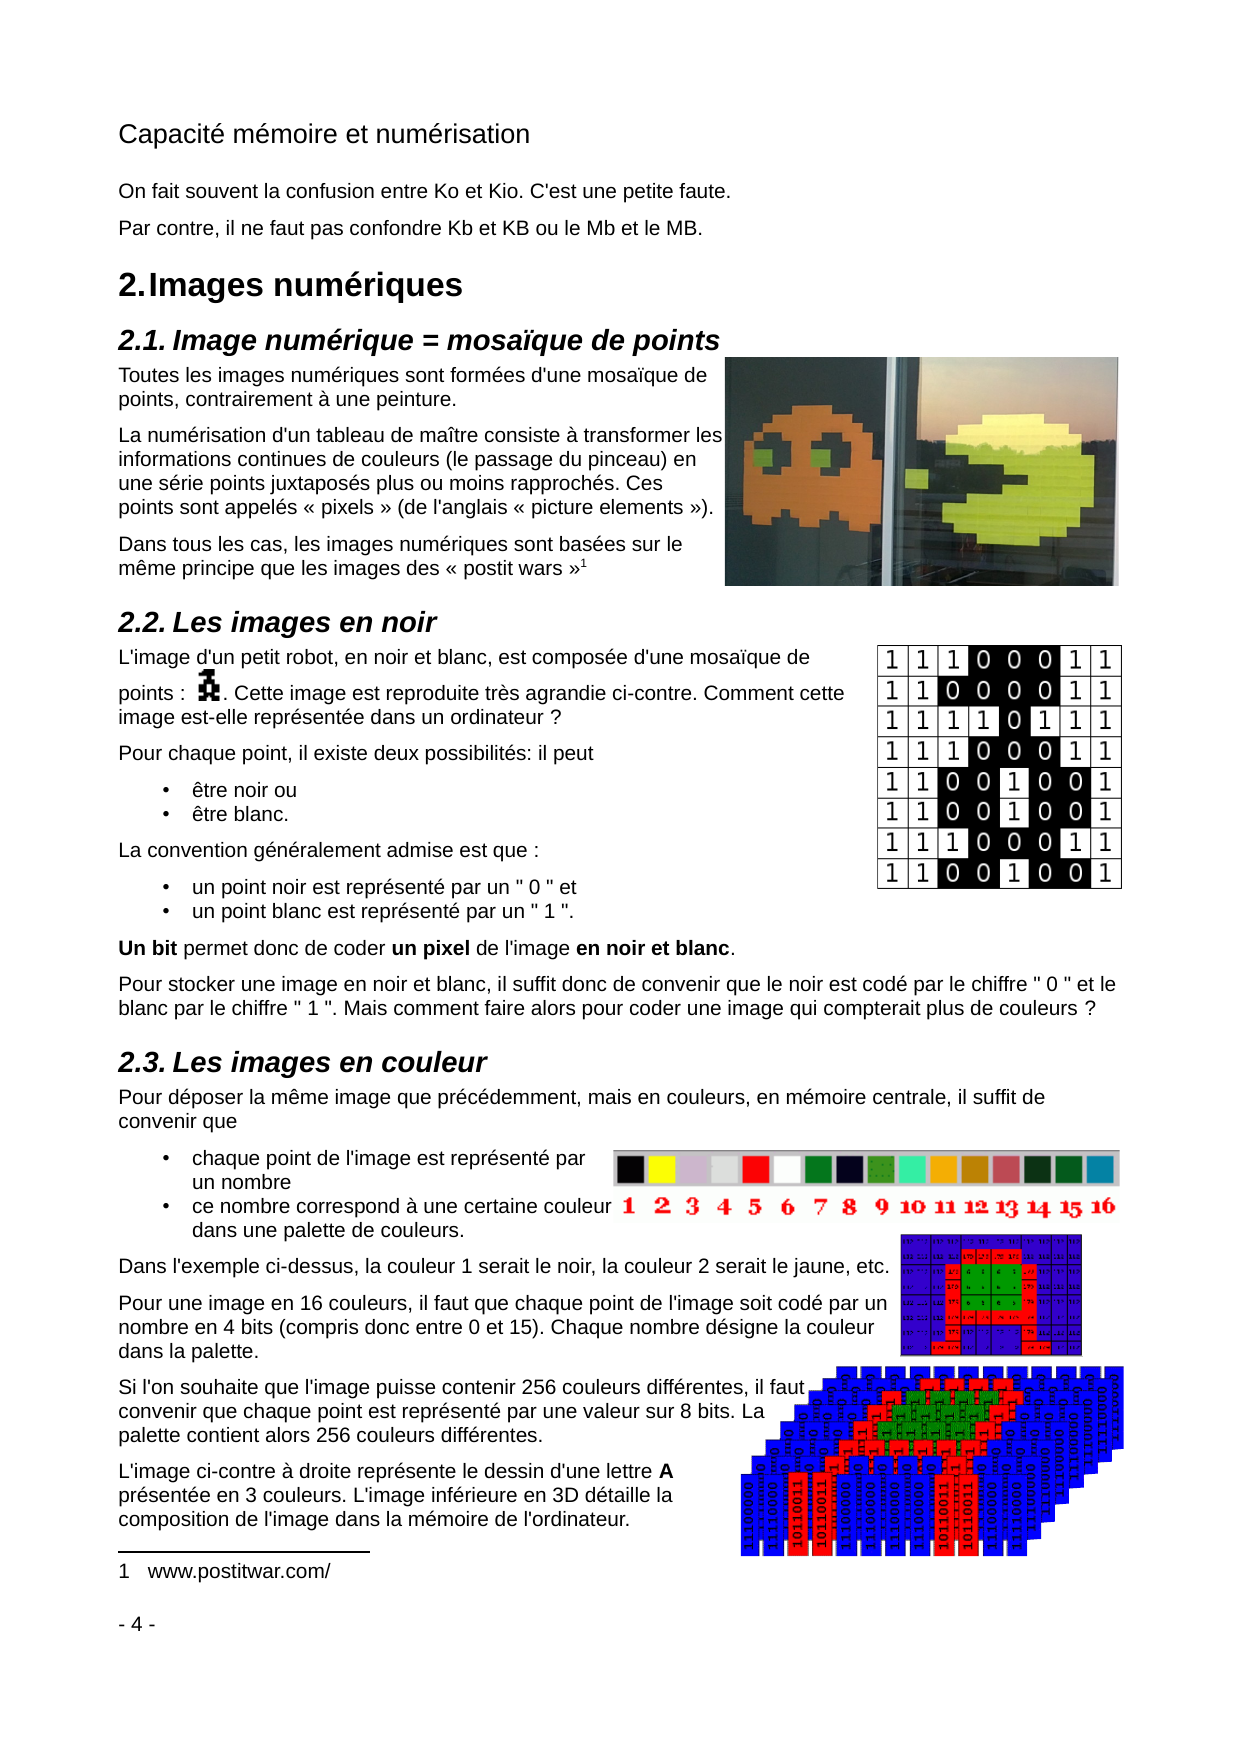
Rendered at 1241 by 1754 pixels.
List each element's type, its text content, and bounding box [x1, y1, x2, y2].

text Un bit permet donc de coder un pixel de l'image en noir et blanc. [118, 935, 1122, 959]
text Pour stocker une image en noir et blanc, il suffit donc de convenir que le noir est codé par le chiffre " 0 " et le blanc par le chiffre " 1 ". Mais comment faire alors pour coder une image qui compterait plus de couleurs ? [118, 972, 1122, 1020]
list un point noir est représenté par un " 0 " et [162, 875, 1122, 899]
picture [740, 1234, 1124, 1557]
text Dans l'exemple ci-dessus, la couleur 1 serait le noir, la couleur 2 serait le jaune, etc. [118, 1254, 900, 1278]
list un point blanc est représenté par un " 1 ". [162, 899, 1122, 923]
text [1042, 1459, 1122, 1531]
text L'image ci-contre à droite représente le dessin d'une lettre A présentée en 3 couleurs. L'image inférieure en 3D détaille la composition de l'image dans la mémoire de l'ordinateur. [118, 1459, 751, 1531]
text Par contre, il ne faut pas confondre Kb et KB ou le Mb et le MB. [118, 215, 1122, 239]
picture [724, 357, 1119, 586]
subtitle Les images en couleur [118, 1045, 1122, 1079]
list être noir ou [162, 778, 877, 802]
text La convention généralement admise est que : [118, 838, 877, 862]
text Pour une image en 16 couleurs, il faut que chaque point de l'image soit codé par un nombre en 4 bits (compris donc entre 0 et 15). Chaque nombre désigne la couleur dans la palette. [118, 1291, 900, 1362]
list ce nombre correspond à une certaine couleur dans une palette de couleurs. [162, 1194, 1122, 1242]
subtitle Les images en noir [118, 605, 1122, 639]
list être blanc. [162, 802, 877, 826]
subtitle Images numériques [118, 265, 1122, 303]
picture [877, 645, 1123, 891]
text L'image d'un petit robot, en noir et blanc, est composée d'une mosaïque de points : . Cette image est reproduite très agrandie ci-contre. Comment cette image est-elle représentée dans un ordinateur ? [118, 645, 877, 729]
text Pour déposer la même image que précédemment, mais en couleurs, en mémoire centrale, il suffit de convenir que [118, 1085, 1122, 1133]
text www.postitwar.com/ [118, 1558, 1122, 1582]
text Toutes les images numériques sont formées d'une mosaïque de points, contrairement à une peinture. [118, 363, 724, 411]
picture [613, 1150, 1120, 1223]
text Pour chaque point, il existe deux possibilités: il peut [118, 741, 877, 765]
list chaque point de l'image est représenté par un nombre [162, 1146, 1122, 1194]
picture [191, 669, 223, 701]
text Si l'on souhaite que l'image puisse contenir 256 couleurs différentes, il faut convenir que chaque point est représenté par une valeur sur 8 bits. La palette contient alors 256 couleurs différentes. [118, 1375, 836, 1447]
text Dans tous les cas, les images numériques sont basées sur le même principe que les images des « postit wars » [118, 532, 724, 579]
subtitle Image numérique = mosaïque de points [118, 323, 1122, 356]
text On fait souvent la confusion entre Ko et Kio. C'est une petite faute. [118, 179, 1122, 203]
text La numérisation d'un tableau de maître consiste à transformer les informations continues de couleurs (le passage du pinceau) en une série points juxtaposés plus ou moins rapprochés. Ces points sont appelés « pixels » (de l'anglais « picture elements »). [118, 423, 724, 519]
